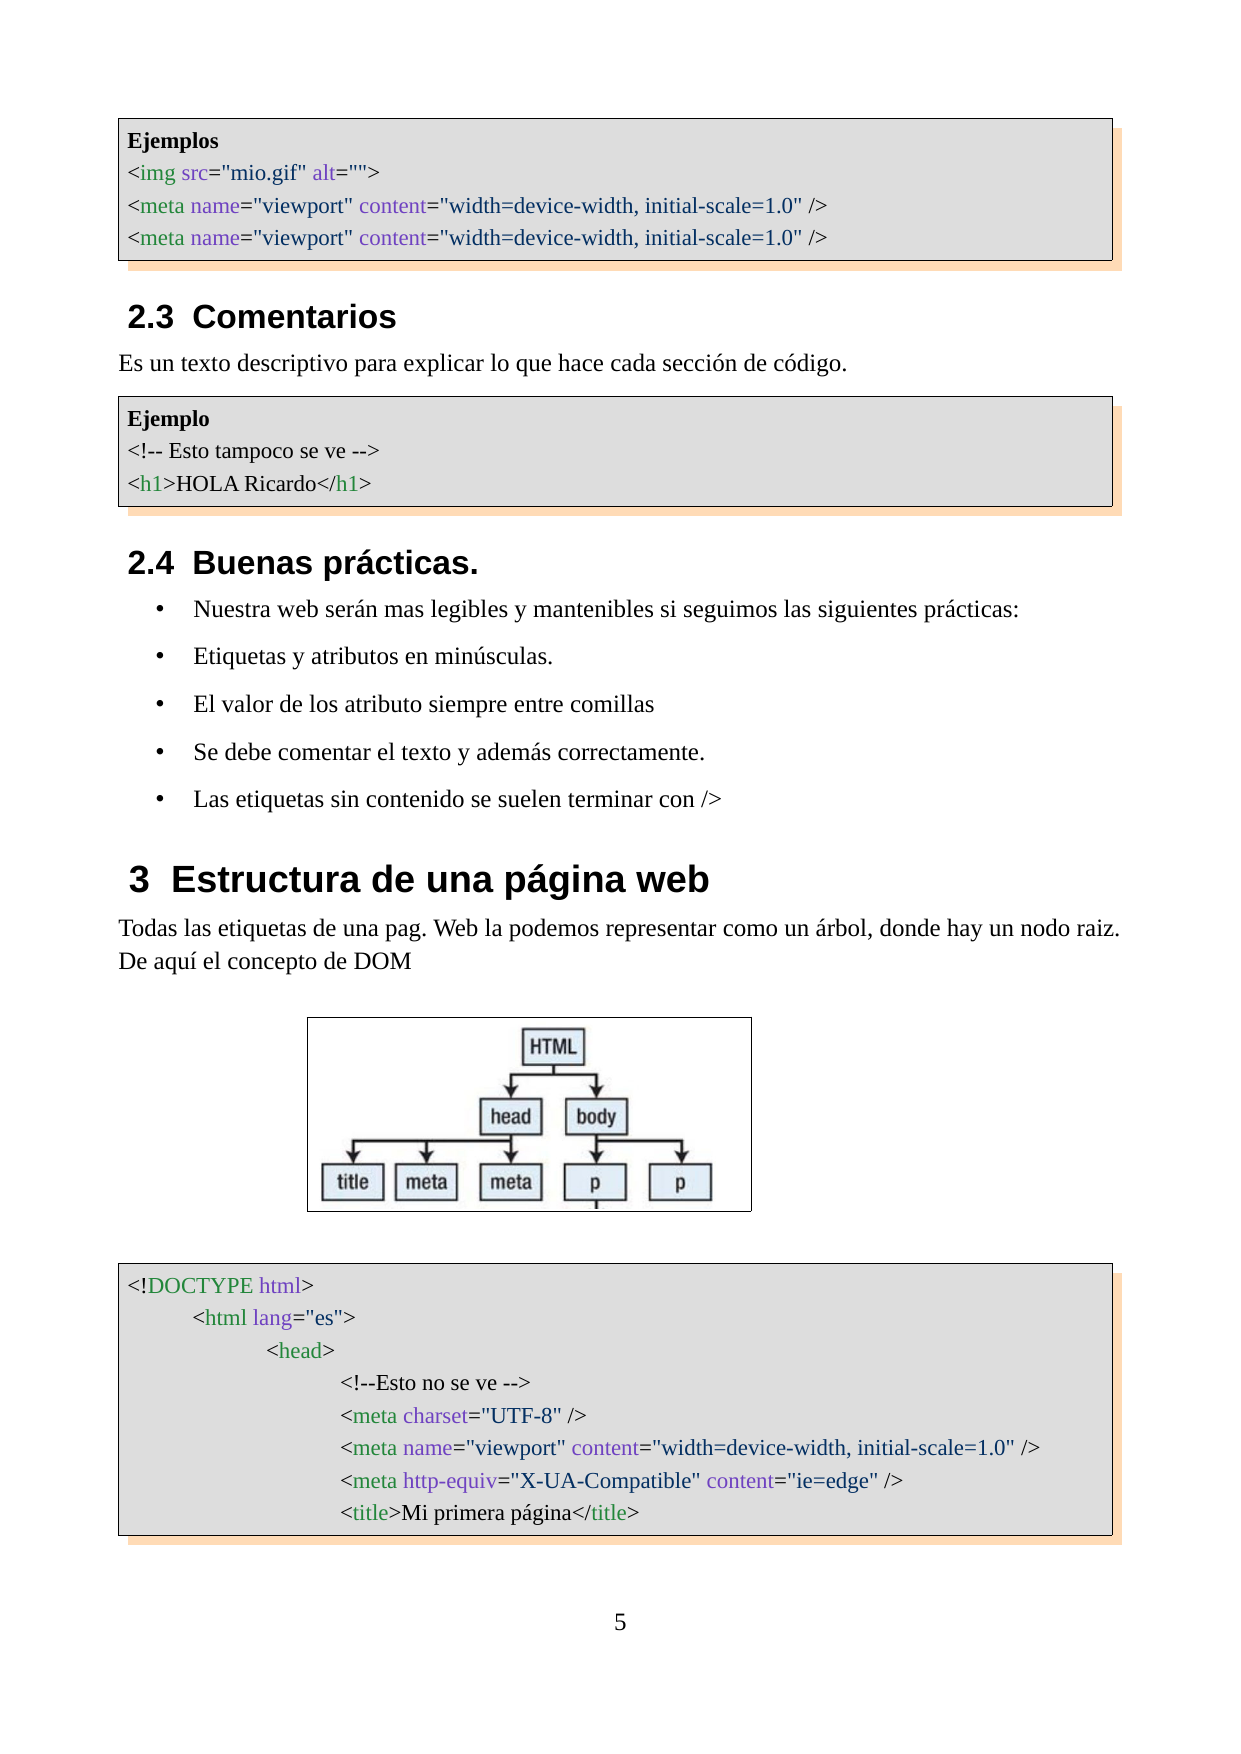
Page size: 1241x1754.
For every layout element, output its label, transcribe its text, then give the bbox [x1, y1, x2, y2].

text <meta http-equiv="X-UA-Compatible" content="ie=edge" /> [119, 1458, 1112, 1491]
list Nuestra web serán mas legibles y mantenibles si seguimos las siguientes prácticas: [156, 594, 1122, 623]
subtitle Estructura de una página web [118, 857, 1122, 901]
text <html lang="es"> [119, 1296, 1112, 1328]
text <meta name="viewport" content="width=device-width, initial-scale=1.0" /> [119, 216, 1112, 260]
list El valor de los atributo siempre entre comillas [156, 689, 1122, 718]
text <h1>HOLA Ricardo</h1> [119, 461, 1112, 506]
text <img src="mio.gif" alt=""> [119, 151, 1112, 183]
subtitle Buenas prácticas. [118, 543, 1122, 581]
text Todas las etiquetas de una pag. Web la podemos representar como un árbol, donde hay un nodo raiz. De aquí el concepto de DOM [118, 913, 1122, 975]
text Ejemplo [119, 397, 1112, 428]
text <!DOCTYPE html> [119, 1264, 1112, 1296]
picture [309, 1019, 749, 1209]
text Ejemplos [119, 119, 1112, 151]
text <title>Mi primera página</title> [119, 1491, 1112, 1535]
text <meta name="viewport" content="width=device-width, initial-scale=1.0" /> [119, 183, 1112, 216]
text Es un texto descriptivo para explicar lo que hace cada sección de código. [118, 348, 1122, 377]
list Las etiquetas sin contenido se suelen terminar con /> [156, 784, 1122, 813]
list Se debe comentar el texto y además correctamente. [156, 737, 1122, 765]
text <!-- Esto tampoco se ve --> [119, 428, 1112, 461]
text <!--Esto no se ve --> [119, 1361, 1112, 1393]
subtitle Comentarios [118, 297, 1122, 336]
text <head> [119, 1328, 1112, 1361]
text <meta charset="UTF-8" /> [119, 1393, 1112, 1426]
text <meta name="viewport" content="width=device-width, initial-scale=1.0" /> [119, 1426, 1112, 1458]
list Etiquetas y atributos en minúsculas. [156, 641, 1122, 670]
